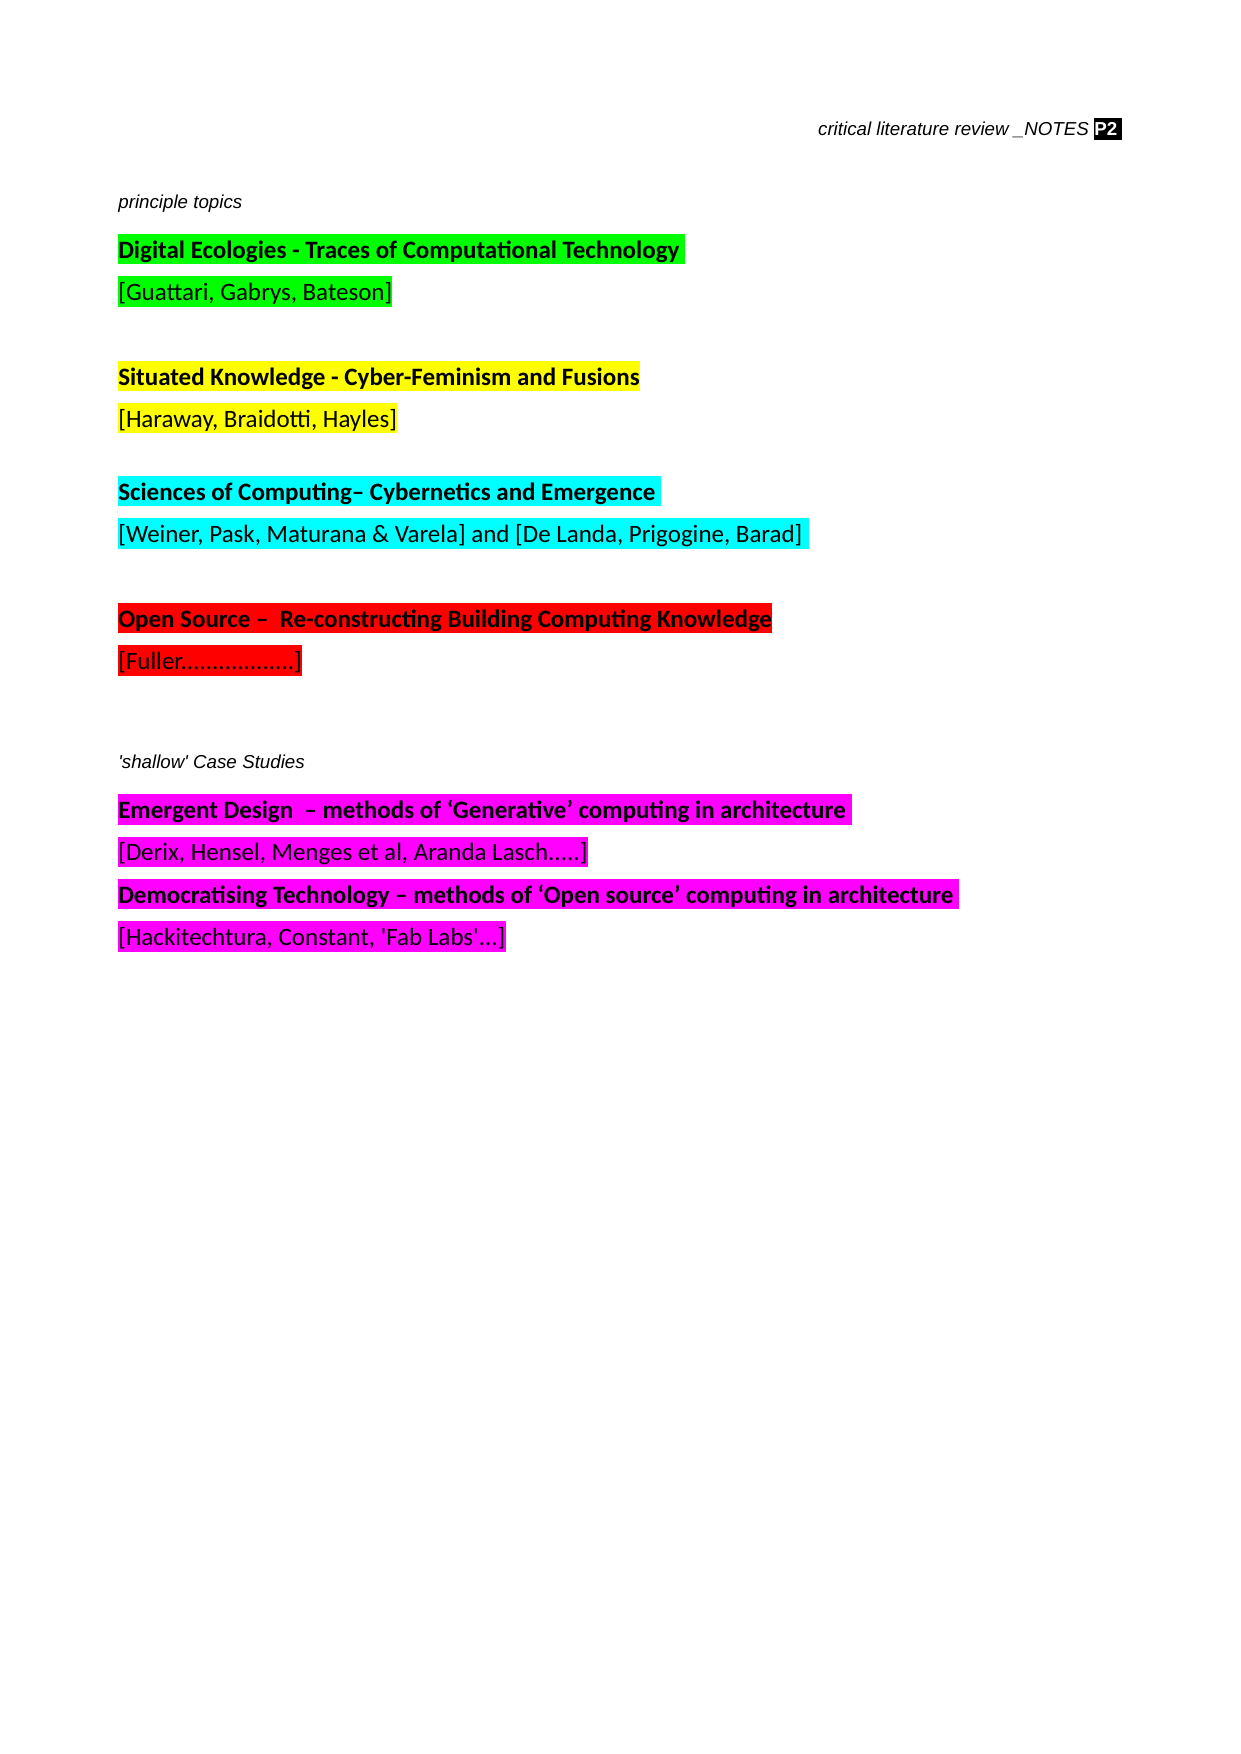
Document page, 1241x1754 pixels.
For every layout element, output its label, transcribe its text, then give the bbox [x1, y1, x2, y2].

text 'shallow' Case Studies [118, 729, 1122, 773]
title Situated Knowledge - Cyber-Feminism and Fusions [118, 361, 1004, 391]
title Digital Ecologies - Traces of Computational Technology [118, 234, 1004, 264]
title [Fuller..................] [118, 645, 1004, 676]
title Democratising Technology – methods of ‘Open source’ computing in architecture [118, 879, 1004, 909]
title [Weiner, Pask, Maturana & Varela] and [De Landa, Prigogine, Barad] [118, 518, 1004, 549]
title Emergent Design – methods of ‘Generative’ computing in architecture [118, 794, 1004, 825]
title Open Source – Re-constructing Building Computing Knowledge [118, 603, 1004, 633]
title Sciences of Computing– Cybernetics and Emergence [118, 445, 1004, 506]
title [Derix, Hensel, Menges et al, Aranda Lasch.....] [118, 837, 1004, 867]
title [Hackitechtura, Constant, 'Fab Labs'...] [118, 921, 1004, 952]
text principle topics [118, 191, 1122, 212]
title [Guattari, Gabrys, Bateson] [118, 276, 1004, 307]
title [Haraway, Braidotti, Hayles] [118, 403, 1004, 433]
